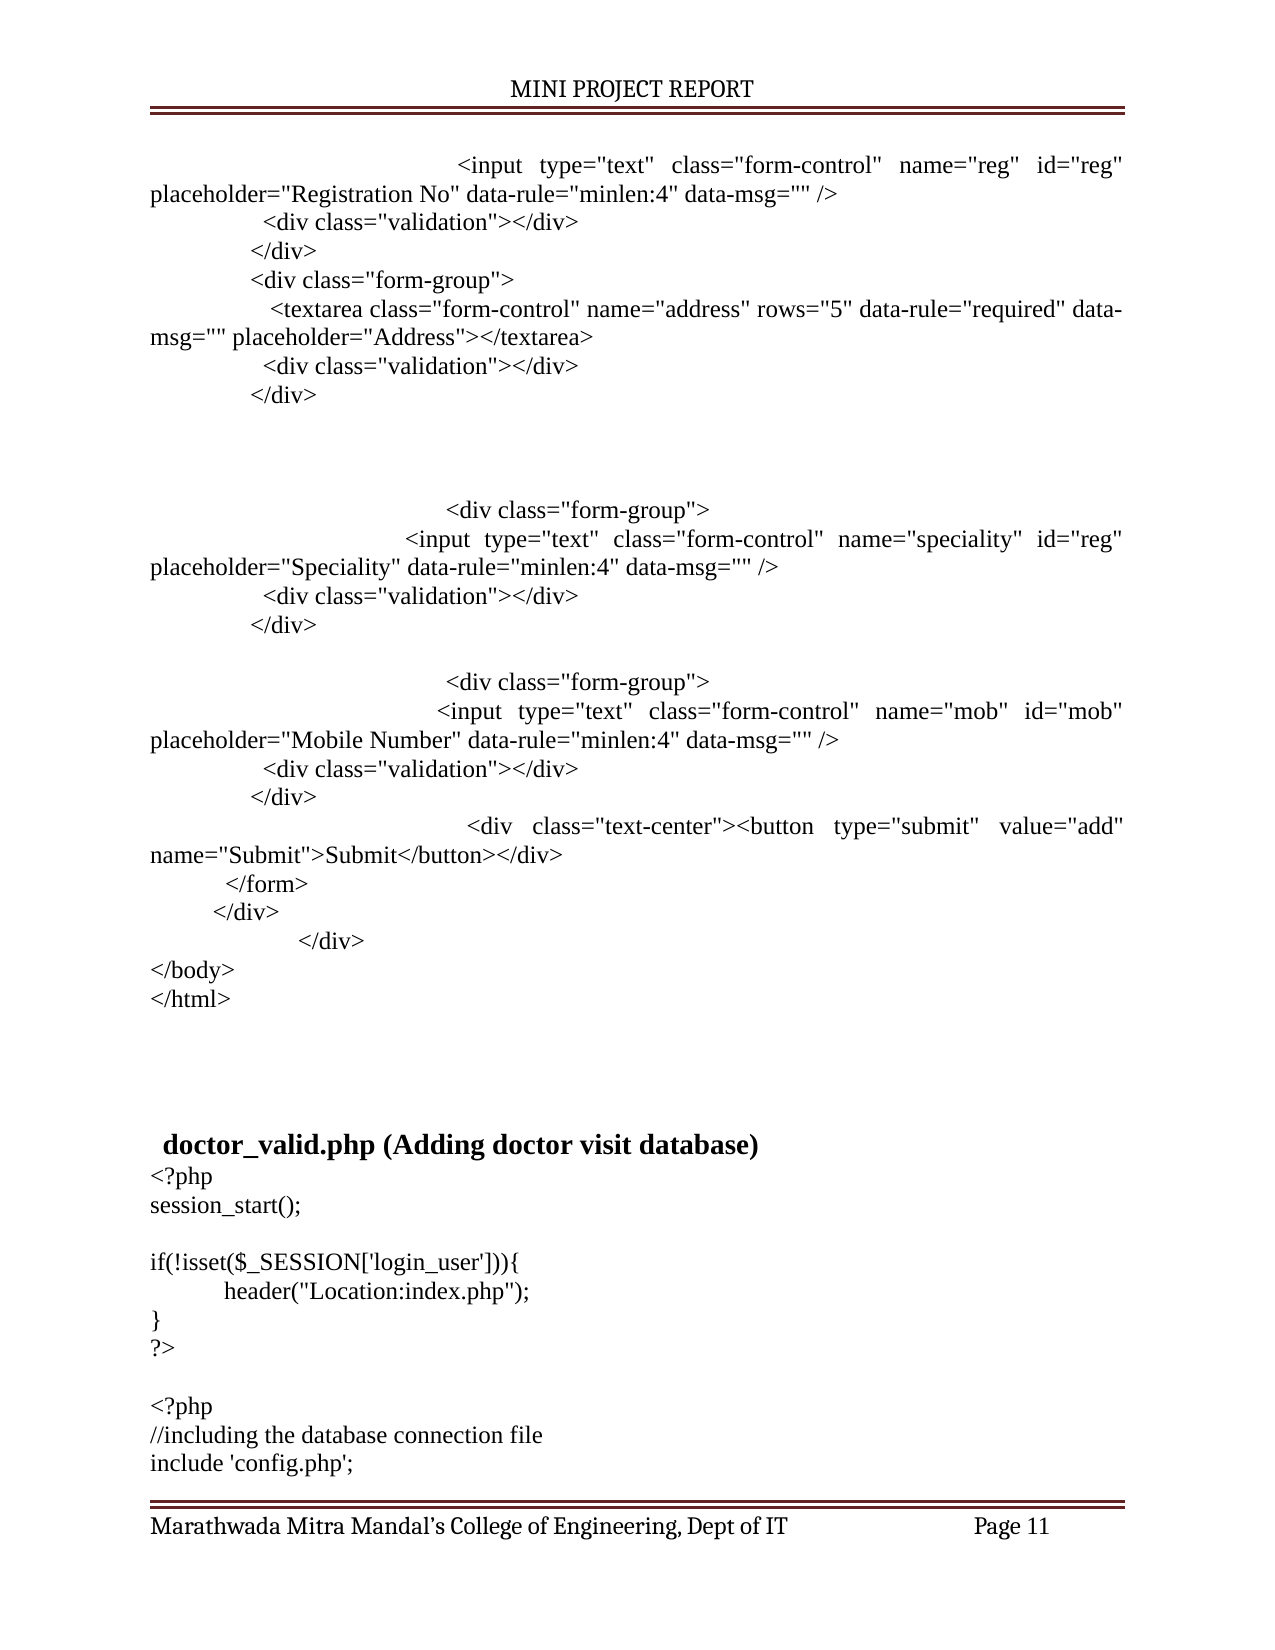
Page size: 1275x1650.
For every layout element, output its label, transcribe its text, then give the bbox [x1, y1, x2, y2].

text session_start(); [150, 1190, 1125, 1218]
text <?php [150, 1161, 1125, 1190]
text } [150, 1305, 1125, 1333]
text <div class="form-group"> [150, 265, 1125, 294]
text ?> [150, 1333, 1125, 1362]
text <textarea class="form-control" name="address" rows="5" data-rule="required" data-msg="" placeholder="Address"></textarea> [150, 294, 1125, 351]
text <input type="text" class="form-control" name="mob" id="mob" placeholder="Mobile Number" data-rule="minlen:4" data-msg="" /> [150, 696, 1125, 754]
text </div> [150, 926, 1125, 955]
text </div> [150, 610, 1125, 639]
text doctor_valid.php (Adding doctor visit database) [150, 1127, 1125, 1161]
text <div class="form-group"> [150, 495, 1125, 524]
text <div class="validation"></div> [150, 351, 1125, 380]
text <input type="text" class="form-control" name="speciality" id="reg" placeholder="Speciality" data-rule="minlen:4" data-msg="" /> [150, 524, 1125, 581]
text </html> [150, 984, 1125, 1012]
text <div class="text-center"><button type="submit" value="add" name="Submit">Submit</button></div> [150, 811, 1125, 869]
text <div class="validation"></div> [150, 754, 1125, 782]
text </body> [150, 955, 1125, 984]
text if(!isset($_SESSION['login_user'])){ [150, 1247, 1125, 1276]
text <input type="text" class="form-control" name="reg" id="reg" placeholder="Registration No" data-rule="minlen:4" data-msg="" /> [150, 150, 1125, 207]
text <div class="form-group"> [150, 667, 1125, 696]
text </form> [150, 869, 1125, 897]
text </div> [150, 897, 1125, 926]
text <div class="validation"></div> [150, 207, 1125, 236]
text header("Location:index.php"); [150, 1276, 1125, 1305]
text </div> [150, 380, 1125, 409]
text <?php [150, 1391, 1125, 1420]
text include 'config.php'; [150, 1448, 1125, 1477]
text <div class="validation"></div> [150, 581, 1125, 610]
text </div> [150, 782, 1125, 811]
text //including the database connection file [150, 1420, 1125, 1448]
text </div> [150, 236, 1125, 265]
